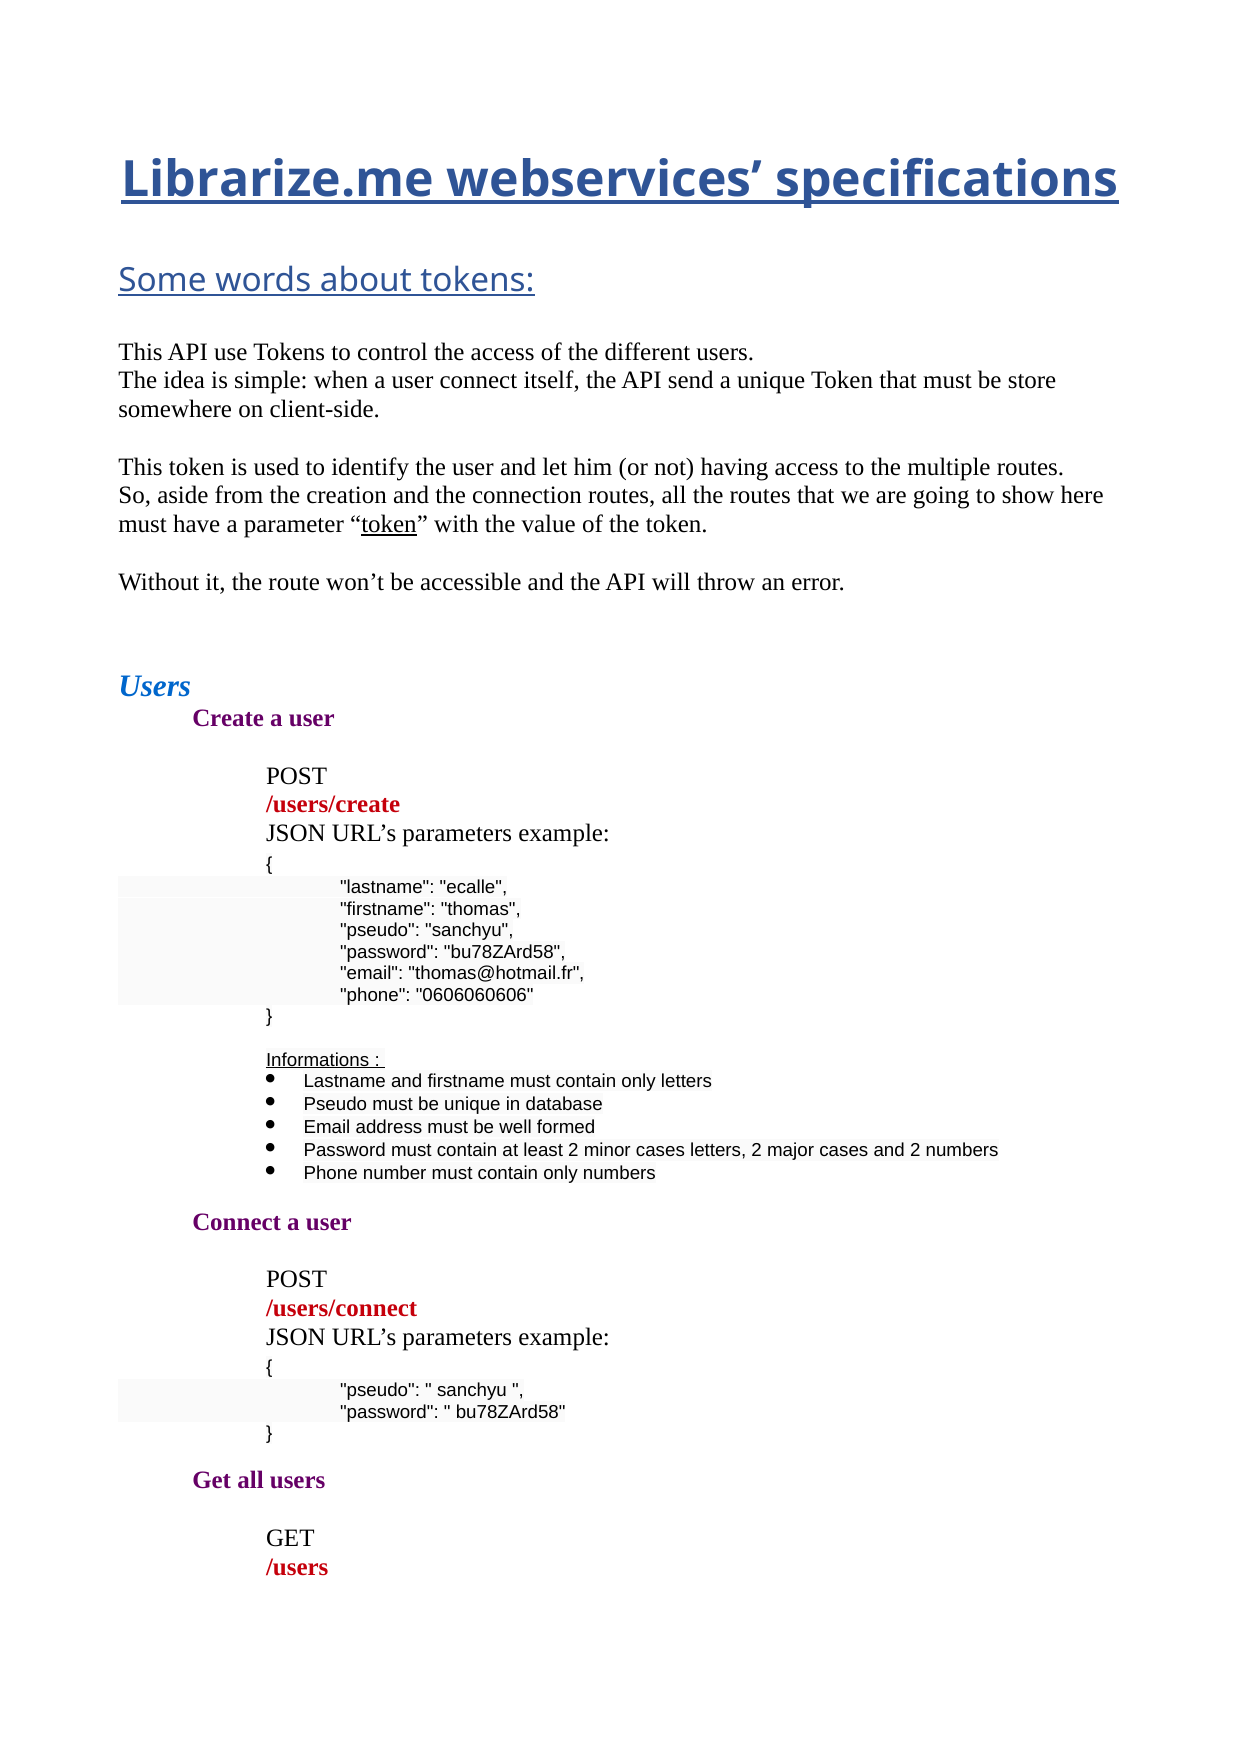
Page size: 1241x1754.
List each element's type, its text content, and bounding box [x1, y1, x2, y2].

text The idea is simple: when a user connect itself, the API send a unique Token that must be store somewhere on client-side. [118, 366, 1122, 423]
text POST [192, 761, 1122, 789]
subtitle Librarize.me webservices’ specifications [118, 143, 1122, 211]
text } [192, 1005, 1122, 1027]
text Without it, the route won’t be accessible and the API will throw an error. [118, 567, 1122, 596]
subtitle Some words about tokens: [118, 255, 1122, 301]
text Users [118, 667, 1122, 703]
text GET [192, 1523, 1122, 1552]
text Connect a user [118, 1207, 1122, 1235]
text Informations : [192, 1048, 1122, 1070]
list Pseudo must be unique in database [266, 1093, 1122, 1116]
text JSON URL’s parameters example: [118, 818, 1122, 847]
text { [118, 1350, 1122, 1379]
text Create a user [118, 703, 1122, 732]
list Phone number must contain only numbers [266, 1162, 1122, 1185]
list Lastname and firstname must contain only letters [266, 1070, 1122, 1093]
text "firstname": "thomas", [118, 897, 1122, 919]
text /users [118, 1552, 1122, 1580]
text This token is used to identify the user and let him (or not) having access to the multiple routes. [118, 452, 1122, 481]
text So, aside from the creation and the connection routes, all the routes that we are going to show here must have a parameter “token” with the value of the token. [118, 481, 1122, 538]
text } [192, 1422, 1122, 1444]
text "phone": "0606060606" [118, 984, 1122, 1005]
text "password": " bu78ZArd58" [118, 1401, 1122, 1422]
text This API use Tokens to control the access of the different users. [118, 337, 1122, 366]
text "pseudo": " sanchyu ", [118, 1379, 1122, 1401]
text "pseudo": "sanchyu", [118, 919, 1122, 941]
list Password must contain at least 2 minor cases letters, 2 major cases and 2 numbers [266, 1139, 1122, 1162]
list Email address must be well formed [266, 1116, 1122, 1139]
text "lastname": "ecalle", [118, 876, 1122, 897]
text Get all users [118, 1465, 1122, 1494]
text POST [192, 1264, 1122, 1293]
text JSON URL’s parameters example: [118, 1322, 1122, 1350]
text "email": "thomas@hotmail.fr", [118, 962, 1122, 984]
text "password": "bu78ZArd58", [118, 941, 1122, 962]
text { [118, 847, 1122, 876]
text /users/connect [118, 1293, 1122, 1322]
text /users/create [118, 789, 1122, 818]
